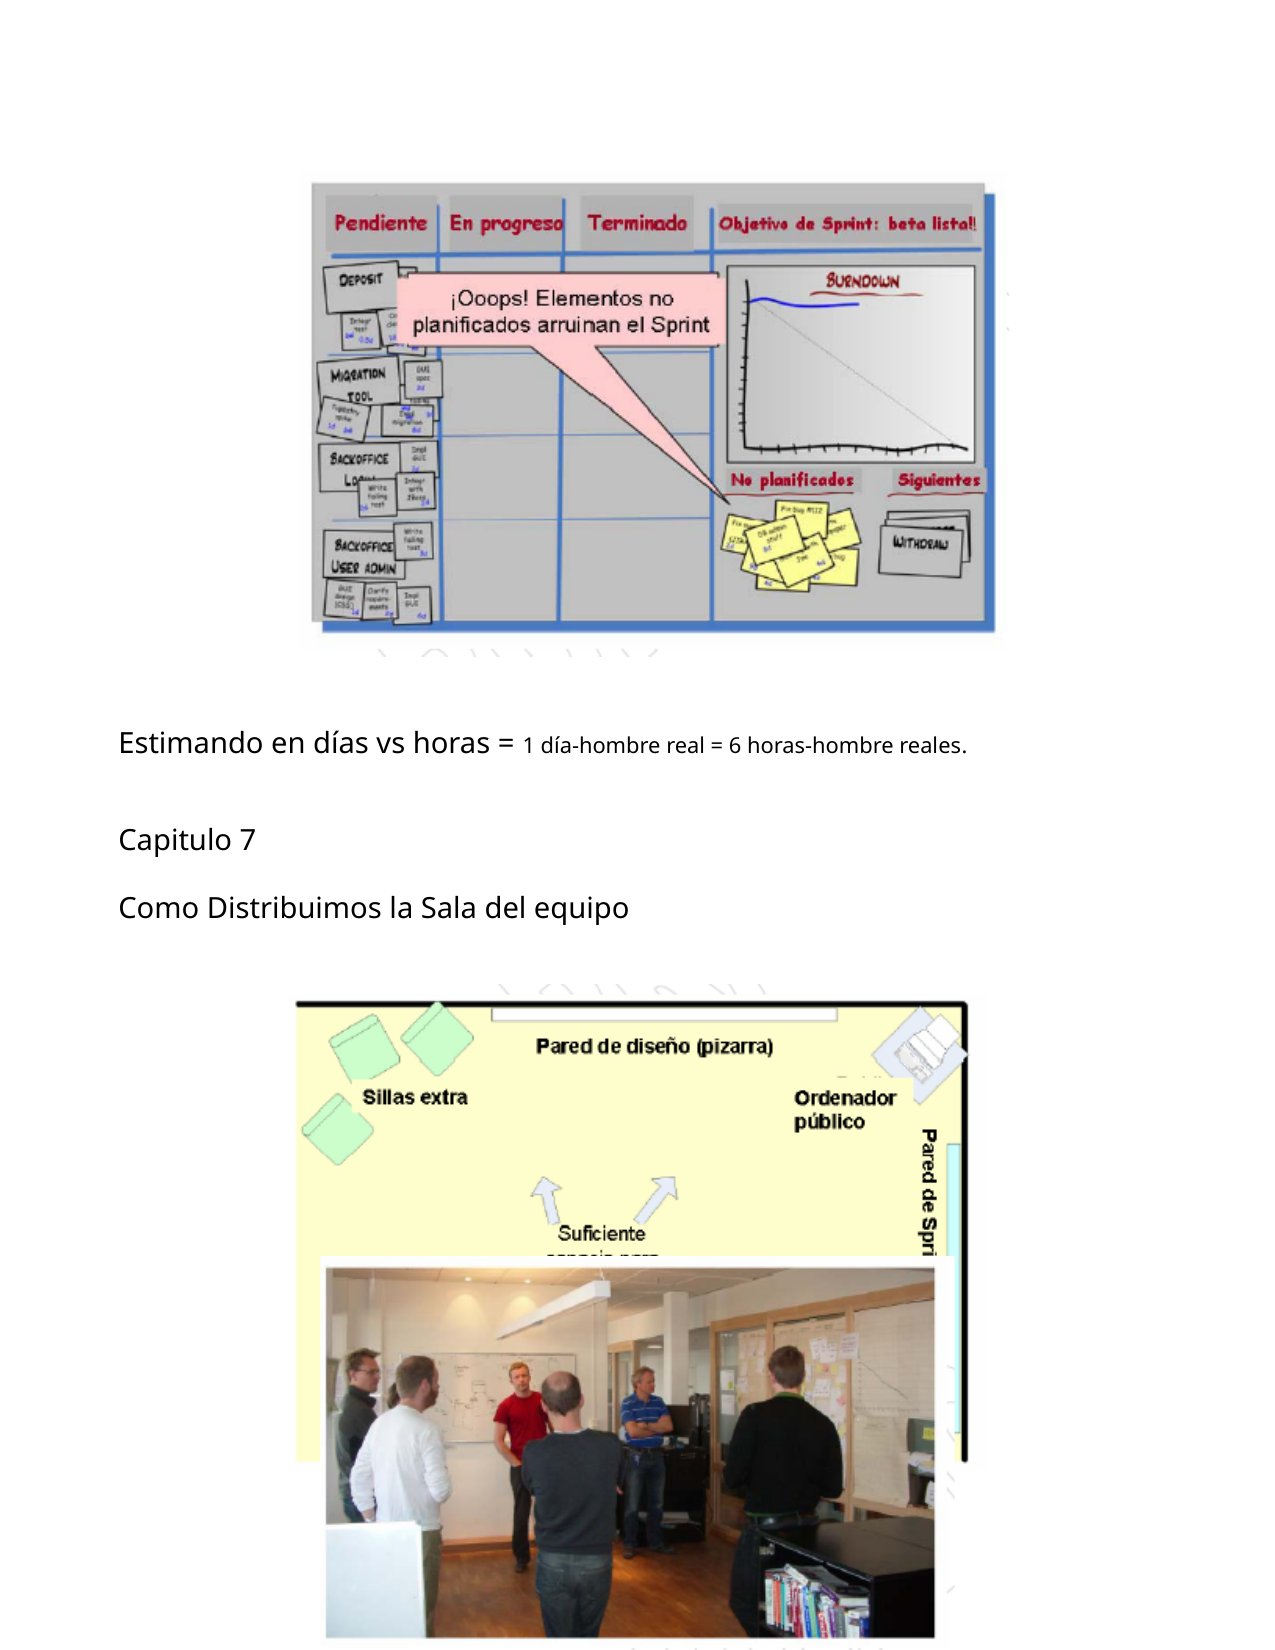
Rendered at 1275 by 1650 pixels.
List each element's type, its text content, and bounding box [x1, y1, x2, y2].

picture [288, 984, 987, 1650]
picture [265, 146, 1010, 657]
text Estimando en días vs horas = 1 día-hombre real = 6 horas-hombre reales. [118, 722, 1157, 762]
text Capitulo 7 [118, 819, 1157, 859]
text Como Distribuimos la Sala del equipo [118, 887, 1157, 927]
